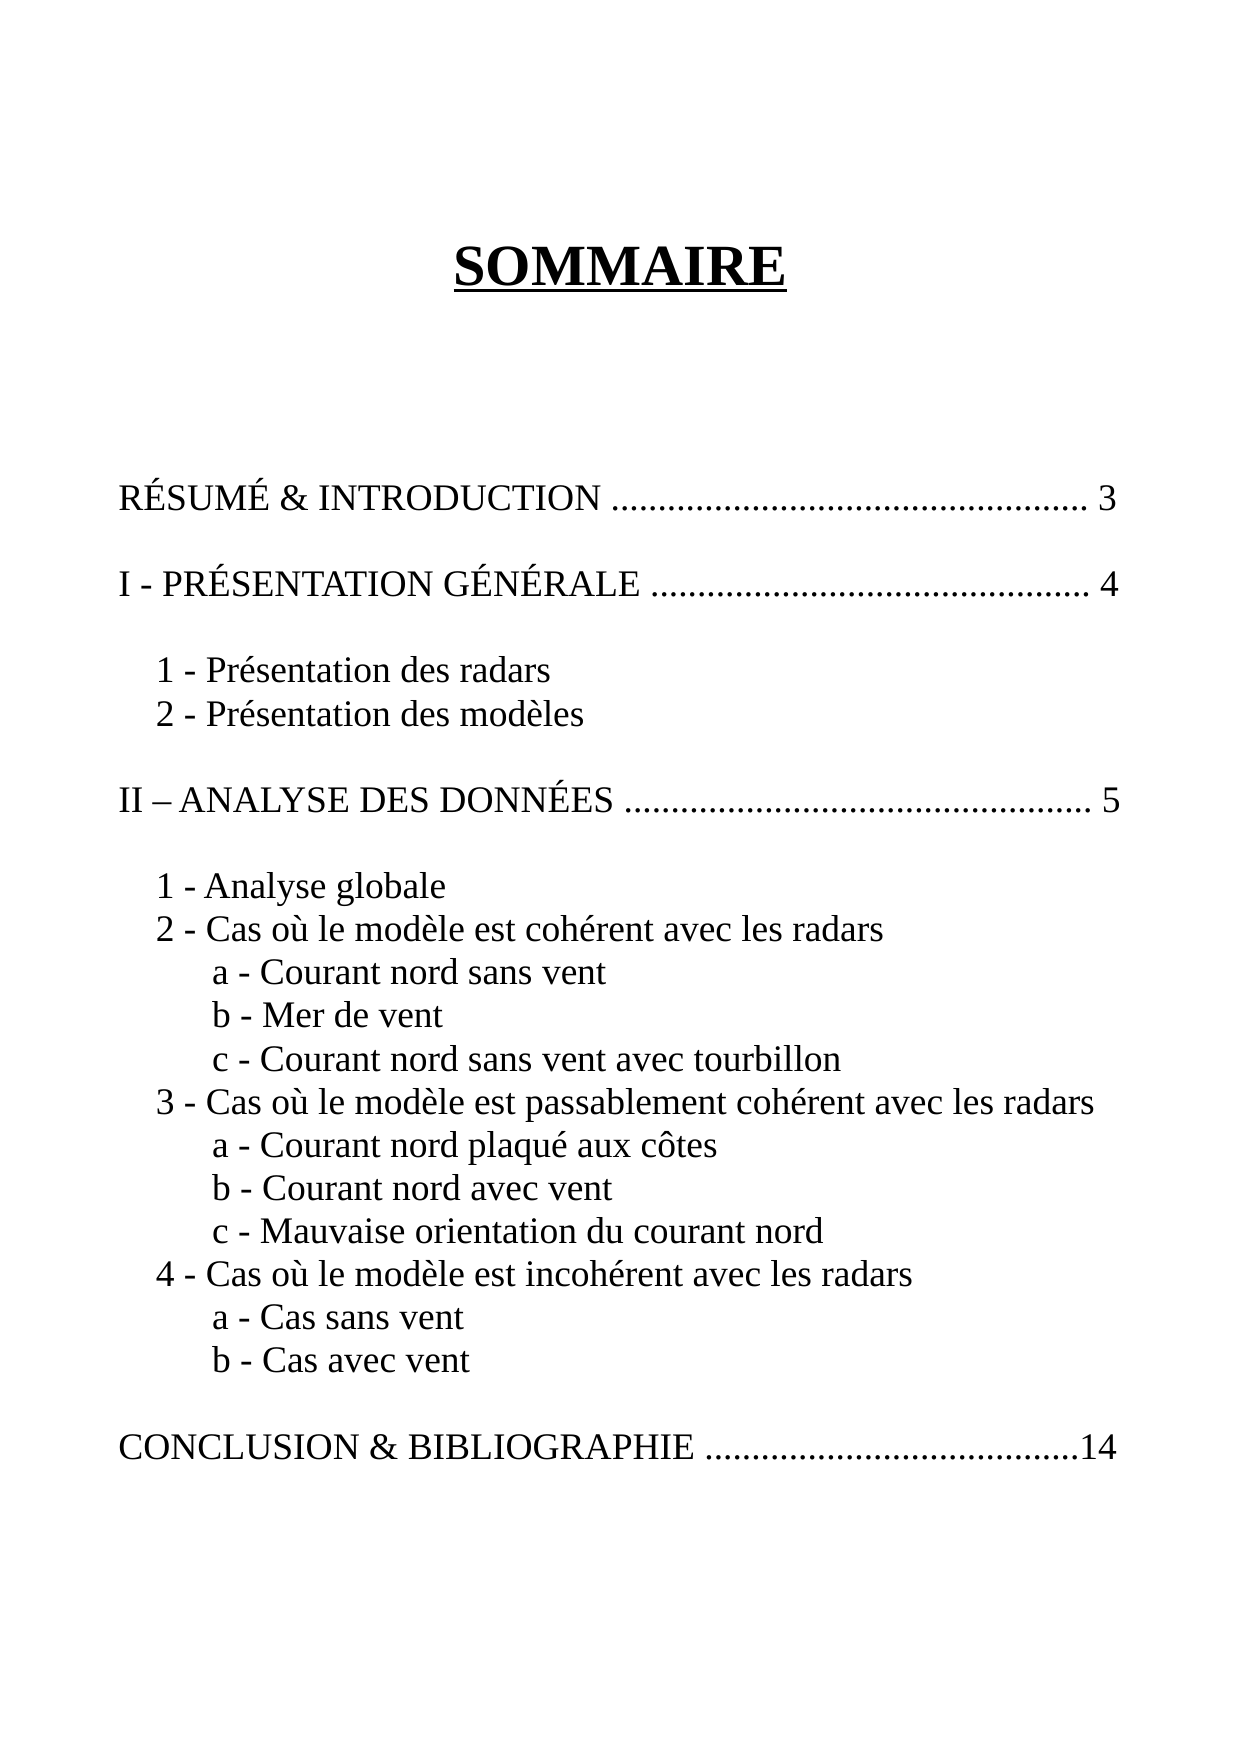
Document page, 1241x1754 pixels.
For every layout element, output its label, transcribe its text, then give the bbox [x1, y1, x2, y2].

text b - Mer de vent [118, 993, 1122, 1036]
text c - Mauvaise orientation du courant nord [118, 1208, 1122, 1252]
text 2 - Présentation des modèles [118, 691, 1122, 734]
text CONCLUSION & BIBLIOGRAPHIE ........................................14 [118, 1424, 1122, 1467]
text 2 - Cas où le modèle est cohérent avec les radars [118, 907, 1122, 950]
text 1 - Analyse globale [118, 863, 1122, 907]
text b - Courant nord avec vent [118, 1165, 1122, 1208]
text RÉSUMÉ & INTRODUCTION ................................................... 3 [118, 475, 1122, 518]
text II – ANALYSE DES DONNÉES .................................................. 5 [118, 777, 1122, 820]
text c - Courant nord sans vent avec tourbillon [118, 1036, 1122, 1079]
text a - Courant nord plaqué aux côtes [118, 1122, 1122, 1165]
text 4 - Cas où le modèle est incohérent avec les radars [118, 1252, 1122, 1295]
text SOMMAIRE [118, 231, 1122, 298]
text 1 - Présentation des radars [118, 648, 1122, 691]
text I - PRÉSENTATION GÉNÉRALE ............................................... 4 [118, 562, 1122, 605]
text a - Courant nord sans vent [118, 950, 1122, 993]
text b - Cas avec vent [118, 1338, 1122, 1381]
text 3 - Cas où le modèle est passablement cohérent avec les radars [118, 1079, 1122, 1122]
text a - Cas sans vent [118, 1295, 1122, 1338]
